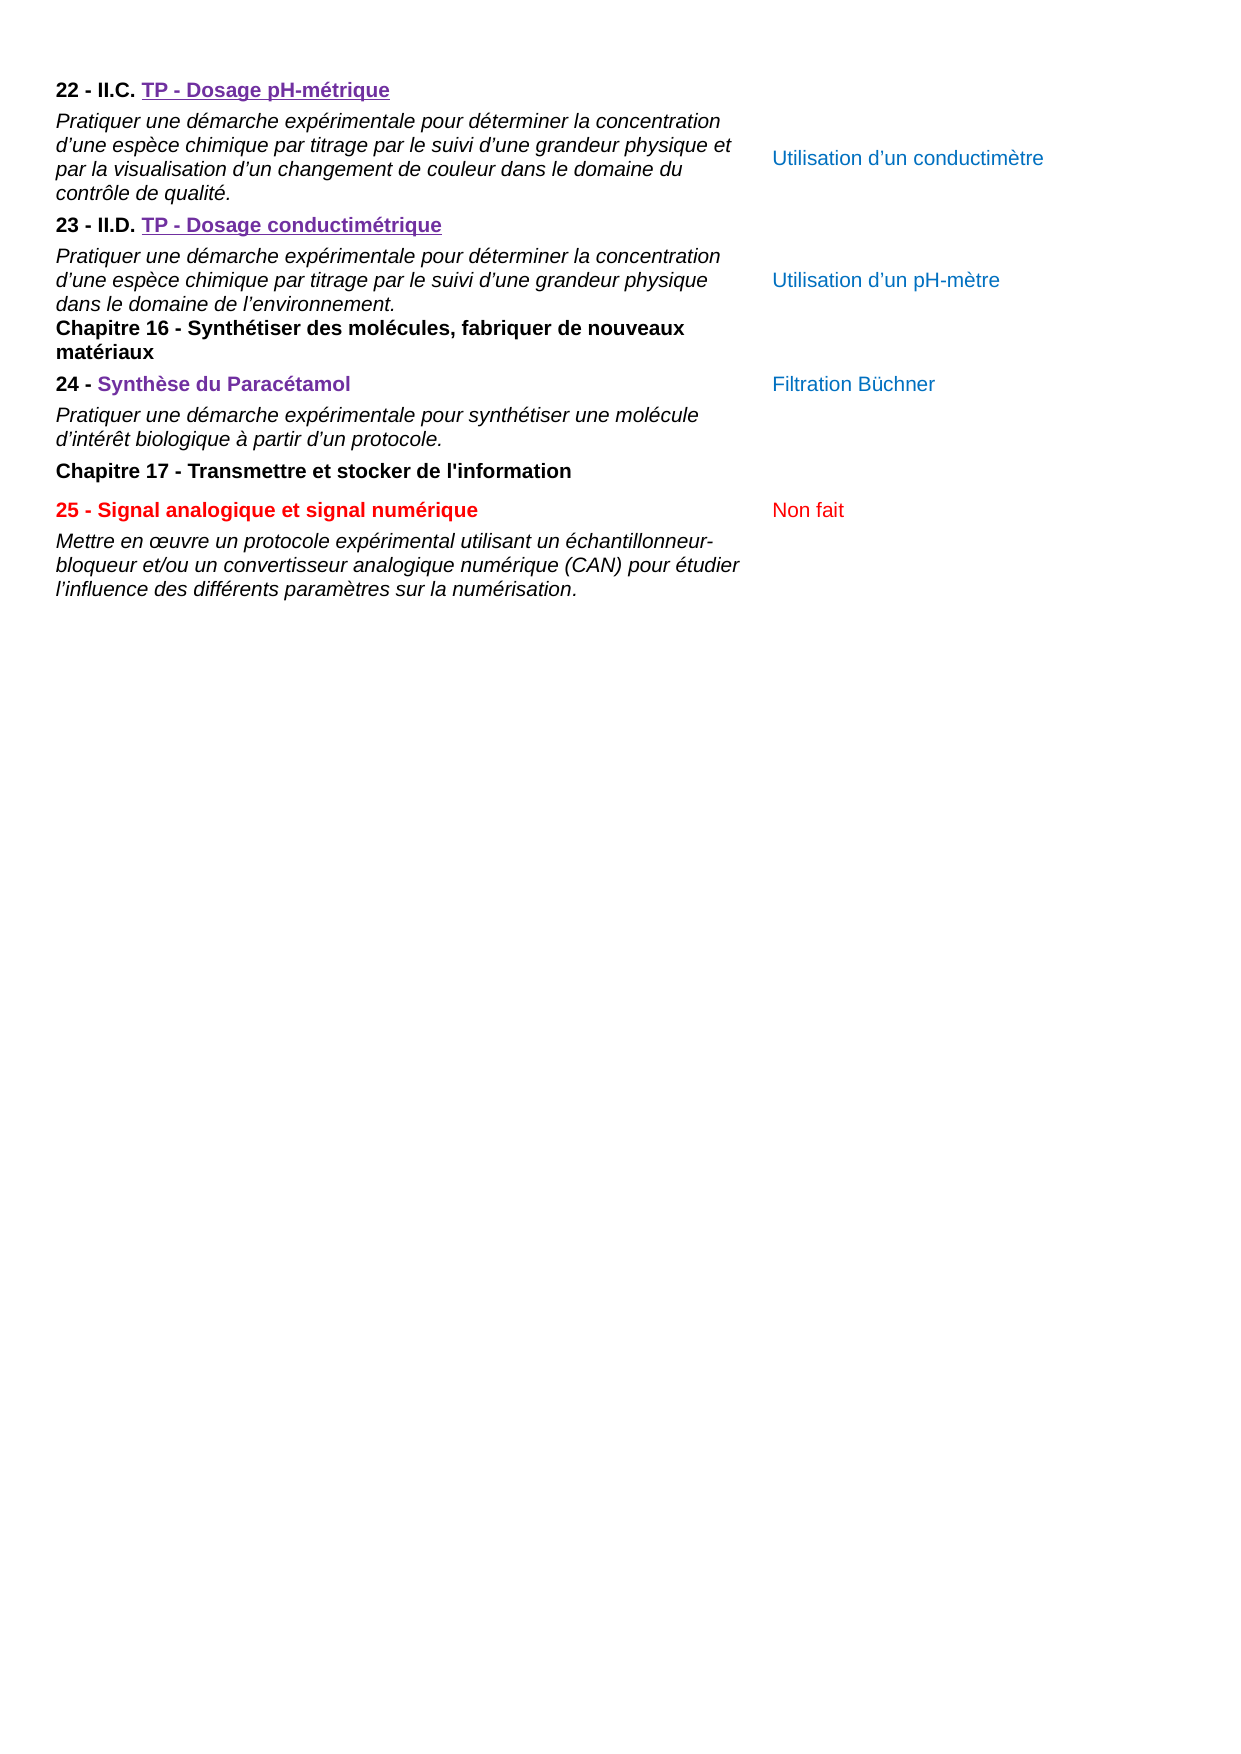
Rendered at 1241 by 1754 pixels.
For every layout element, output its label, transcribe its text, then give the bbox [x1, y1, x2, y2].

table_cell [761, 205, 1074, 244]
table_cell [1074, 490, 1196, 529]
table_cell Pratiquer une démarche expérimentale pour synthétiser une molécule d’intérêt biologique à partir d’un protocole. [44, 403, 761, 451]
table_cell [1074, 205, 1196, 244]
table_cell [761, 403, 1074, 451]
table_cell 23 - II.D. TP - Dosage conductimétrique [44, 205, 761, 244]
table_cell 25 - Signal analogique et signal numérique [44, 490, 761, 529]
table_cell [1074, 316, 1196, 364]
table_cell [1074, 244, 1196, 316]
table_cell Filtration Büchner [761, 364, 1074, 403]
table_cell 24 - Synthèse du Paracétamol [44, 364, 761, 403]
table_cell [1074, 529, 1196, 601]
table_cell Mettre en œuvre un protocole expérimental utilisant un échantillonneur-bloqueur et/ou un convertisseur analogique numérique (CAN) pour étudier l’influence des différents paramètres sur la numérisation. [44, 529, 761, 601]
table_cell Chapitre 16 - Synthétiser des molécules, fabriquer de nouveaux matériaux [44, 316, 761, 364]
table_cell Pratiquer une démarche expérimentale pour déterminer la concentration d’une espèce chimique par titrage par le suivi d’une grandeur physique dans le domaine de l’environnement. [44, 244, 761, 316]
table_cell [761, 529, 1074, 601]
table_cell Non fait [761, 490, 1074, 529]
table_cell Utilisation d’un pH-mètre [761, 244, 1074, 316]
table_cell [1074, 109, 1196, 205]
table_cell Pratiquer une démarche expérimentale pour déterminer la concentration d’une espèce chimique par titrage par le suivi d’une grandeur physique et par la visualisation d’un changement de couleur dans le domaine du contrôle de qualité. [44, 109, 761, 205]
table_cell [761, 451, 1074, 490]
table_cell 22 - II.C. TP - Dosage pH-métrique [44, 70, 761, 109]
table_cell Utilisation d’un conductimètre [761, 109, 1074, 205]
table_cell [761, 70, 1074, 109]
table_cell [1074, 403, 1196, 451]
table_cell [1074, 451, 1196, 490]
table_cell [1074, 364, 1196, 403]
table_cell Chapitre 17 - Transmettre et stocker de l'information [44, 451, 761, 490]
table_cell [1074, 70, 1196, 109]
table_cell [761, 316, 1074, 364]
